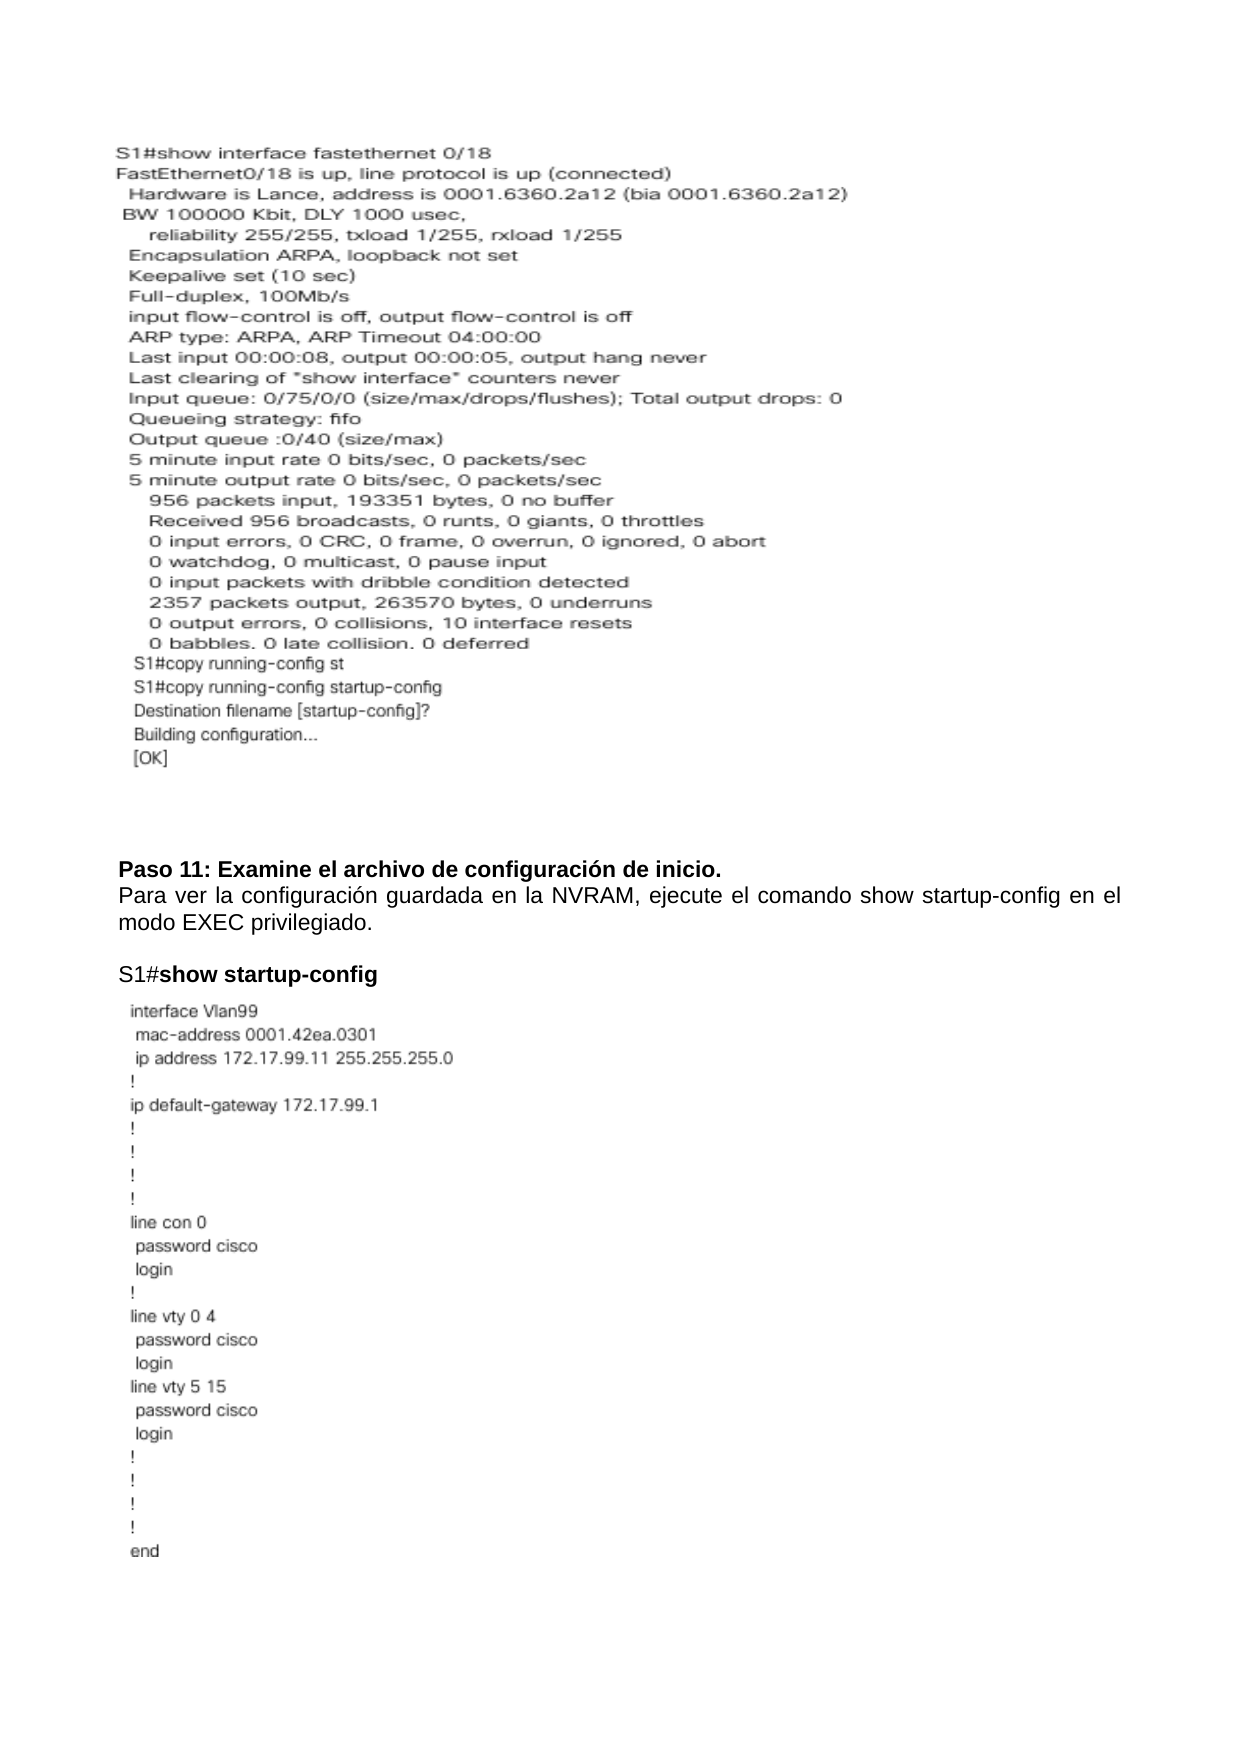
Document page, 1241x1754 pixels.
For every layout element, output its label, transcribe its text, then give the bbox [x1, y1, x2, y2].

text Para ver la configuración guardada en la NVRAM, ejecute el comando show startup-config en el modo EXEC privilegiado. [118, 882, 1122, 935]
text S1#show startup-config [118, 961, 1122, 988]
text Paso 11: Examine el archivo de configuración de inicio. [118, 856, 1122, 882]
picture [114, 141, 882, 769]
picture [129, 997, 945, 1557]
